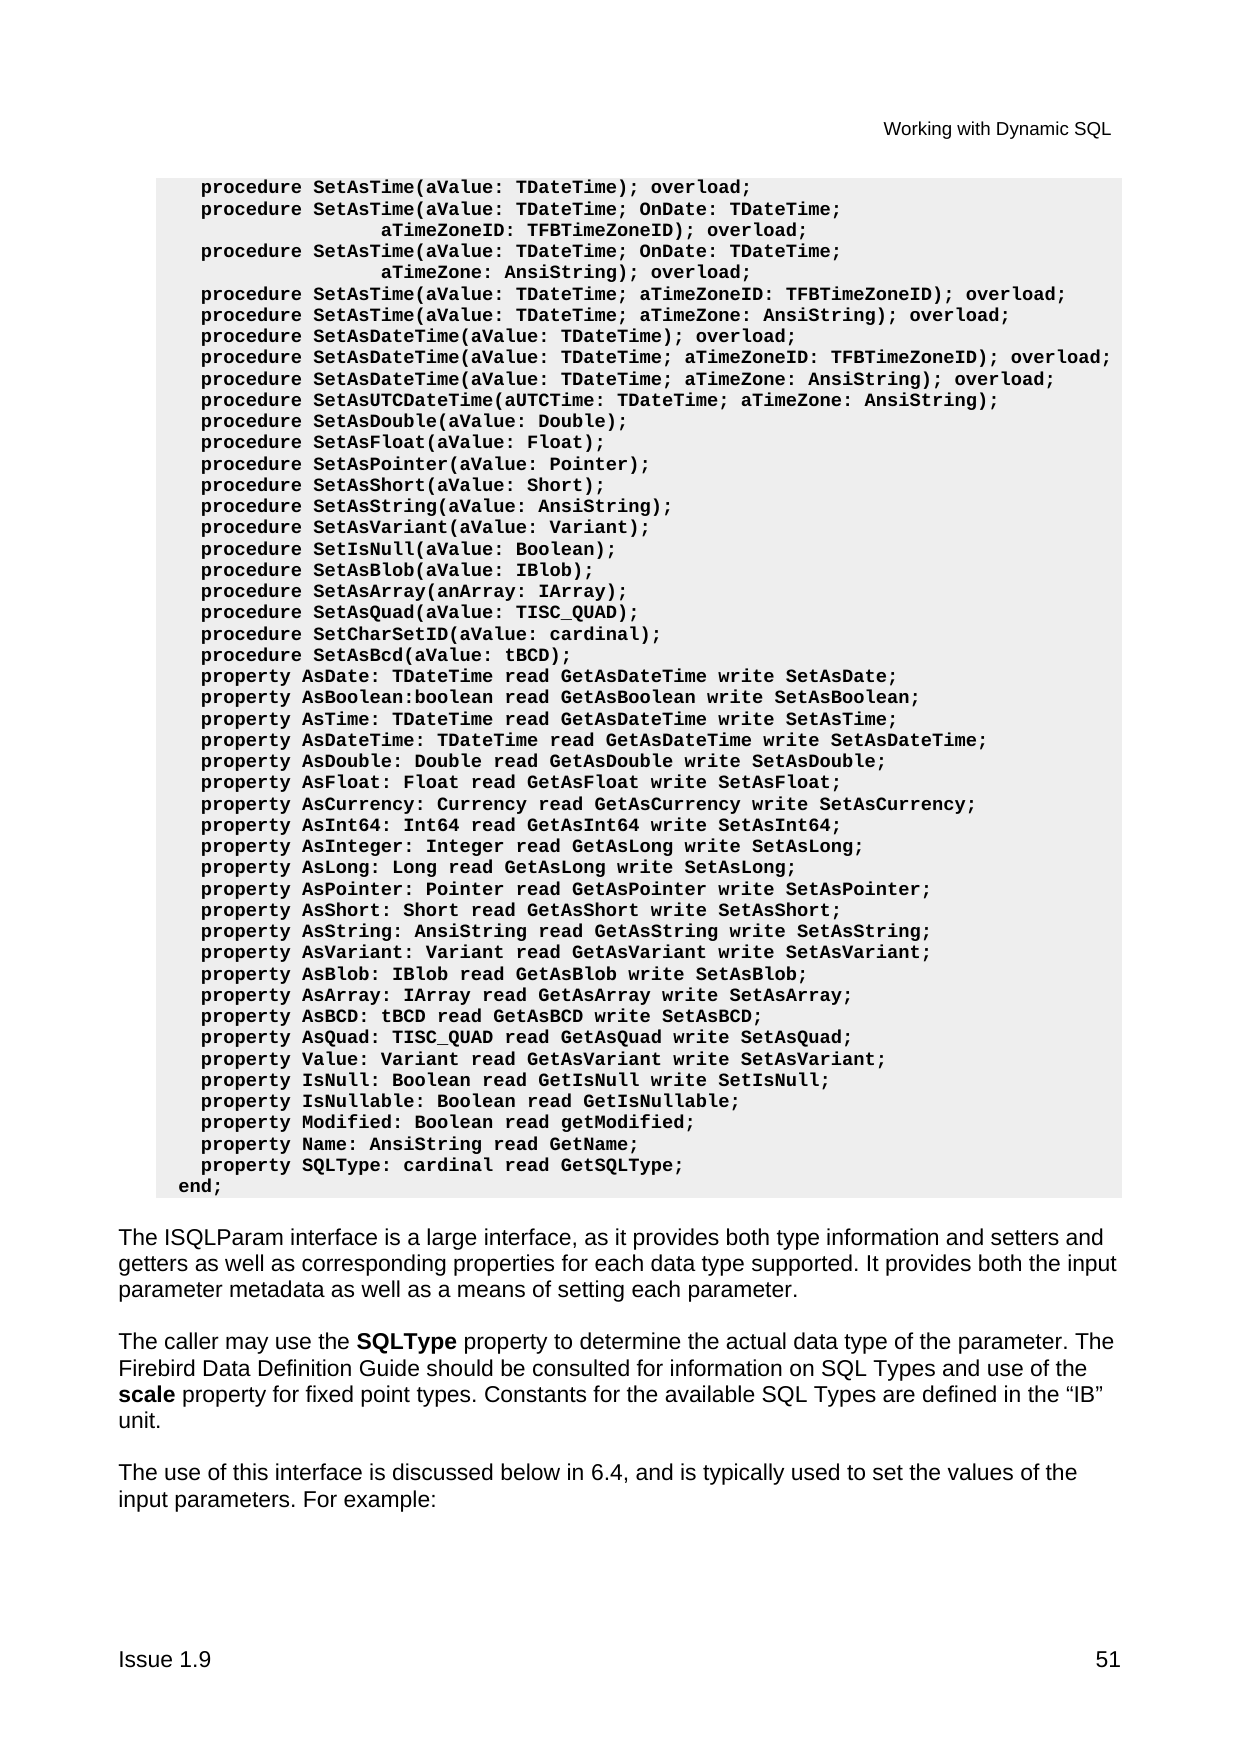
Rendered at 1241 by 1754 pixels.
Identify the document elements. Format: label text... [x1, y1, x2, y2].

text aTimeZoneID: TFBTimeZoneID); overload; [156, 221, 1122, 242]
text property AsInteger: Integer read GetAsLong write SetAsLong; [156, 837, 1122, 858]
text property AsVariant: Variant read GetAsVariant write SetAsVariant; [156, 943, 1122, 964]
text property AsCurrency: Currency read GetAsCurrency write SetAsCurrency; [156, 794, 1122, 816]
text procedure SetAsTime(aValue: TDateTime; OnDate: TDateTime; [156, 199, 1122, 221]
text property Name: AnsiString read GetName; [156, 1134, 1122, 1156]
text The caller may use the SQLType property to determine the actual data type of the parameter. The Firebird Data Definition Guide should be consulted for information on SQL Types and use of the scale property for fixed point types. Constants for the available SQL Types are defined in the “IB” unit. [118, 1328, 1122, 1434]
text property AsDouble: Double read GetAsDouble write SetAsDouble; [156, 752, 1122, 773]
text procedure SetAsTime(aValue: TDateTime; aTimeZone: AnsiString); overload; [156, 306, 1122, 327]
text The ISQLParam interface is a large interface, as it provides both type information and setters and getters as well as corresponding properties for each data type supported. It provides both the input parameter metadata as well as a means of setting each parameter. [118, 1224, 1122, 1303]
text procedure SetAsShort(aValue: Short); [156, 476, 1122, 497]
text procedure SetAsDateTime(aValue: TDateTime; aTimeZone: AnsiString); overload; [156, 369, 1122, 391]
text procedure SetAsVariant(aValue: Variant); [156, 518, 1122, 539]
text property AsPointer: Pointer read GetAsPointer write SetAsPointer; [156, 879, 1122, 901]
text property AsArray: IArray read GetAsArray write SetAsArray; [156, 986, 1122, 1007]
text The use of this interface is discussed below in 6.4, and is typically used to set the values of the input parameters. For example: [118, 1459, 1122, 1512]
text property IsNull: Boolean read GetIsNull write SetIsNull; [156, 1071, 1122, 1092]
text procedure SetCharSetID(aValue: cardinal); [156, 624, 1122, 646]
text procedure SetAsTime(aValue: TDateTime; OnDate: TDateTime; [156, 242, 1122, 263]
text procedure SetAsDateTime(aValue: TDateTime; aTimeZoneID: TFBTimeZoneID); overload; [156, 348, 1122, 369]
text procedure SetAsDouble(aValue: Double); [156, 412, 1122, 433]
text property AsTime: TDateTime read GetAsDateTime write SetAsTime; [156, 709, 1122, 731]
text procedure SetAsUTCDateTime(aUTCTime: TDateTime; aTimeZone: AnsiString); [156, 391, 1122, 412]
text procedure SetAsArray(anArray: IArray); [156, 582, 1122, 603]
text property AsDate: TDateTime read GetAsDateTime write SetAsDate; [156, 667, 1122, 688]
text procedure SetAsTime(aValue: TDateTime; aTimeZoneID: TFBTimeZoneID); overload; [156, 284, 1122, 306]
text procedure SetIsNull(aValue: Boolean); [156, 539, 1122, 561]
text property Modified: Boolean read getModified; [156, 1113, 1122, 1134]
text property IsNullable: Boolean read GetIsNullable; [156, 1092, 1122, 1113]
text property AsFloat: Float read GetAsFloat write SetAsFloat; [156, 773, 1122, 794]
text property AsBoolean:boolean read GetAsBoolean write SetAsBoolean; [156, 688, 1122, 709]
text procedure SetAsBlob(aValue: IBlob); [156, 561, 1122, 582]
text property AsBlob: IBlob read GetAsBlob write SetAsBlob; [156, 964, 1122, 986]
text procedure SetAsDateTime(aValue: TDateTime); overload; [156, 327, 1122, 348]
text procedure SetAsPointer(aValue: Pointer); [156, 454, 1122, 476]
text property AsLong: Long read GetAsLong write SetAsLong; [156, 858, 1122, 879]
text procedure SetAsTime(aValue: TDateTime); overload; [156, 178, 1122, 199]
text property AsString: AnsiString read GetAsString write SetAsString; [156, 922, 1122, 943]
text property AsBCD: tBCD read GetAsBCD write SetAsBCD; [156, 1007, 1122, 1028]
text procedure SetAsFloat(aValue: Float); [156, 433, 1122, 454]
text procedure SetAsQuad(aValue: TISC_QUAD); [156, 603, 1122, 624]
text end; [156, 1177, 1122, 1198]
text aTimeZone: AnsiString); overload; [156, 263, 1122, 284]
text procedure SetAsString(aValue: AnsiString); [156, 497, 1122, 518]
text property AsQuad: TISC_QUAD read GetAsQuad write SetAsQuad; [156, 1028, 1122, 1049]
text property AsInt64: Int64 read GetAsInt64 write SetAsInt64; [156, 816, 1122, 837]
text property AsDateTime: TDateTime read GetAsDateTime write SetAsDateTime; [156, 731, 1122, 752]
text property Value: Variant read GetAsVariant write SetAsVariant; [156, 1049, 1122, 1071]
text property AsShort: Short read GetAsShort write SetAsShort; [156, 901, 1122, 922]
text property SQLType: cardinal read GetSQLType; [156, 1156, 1122, 1177]
text procedure SetAsBcd(aValue: tBCD); [156, 646, 1122, 667]
